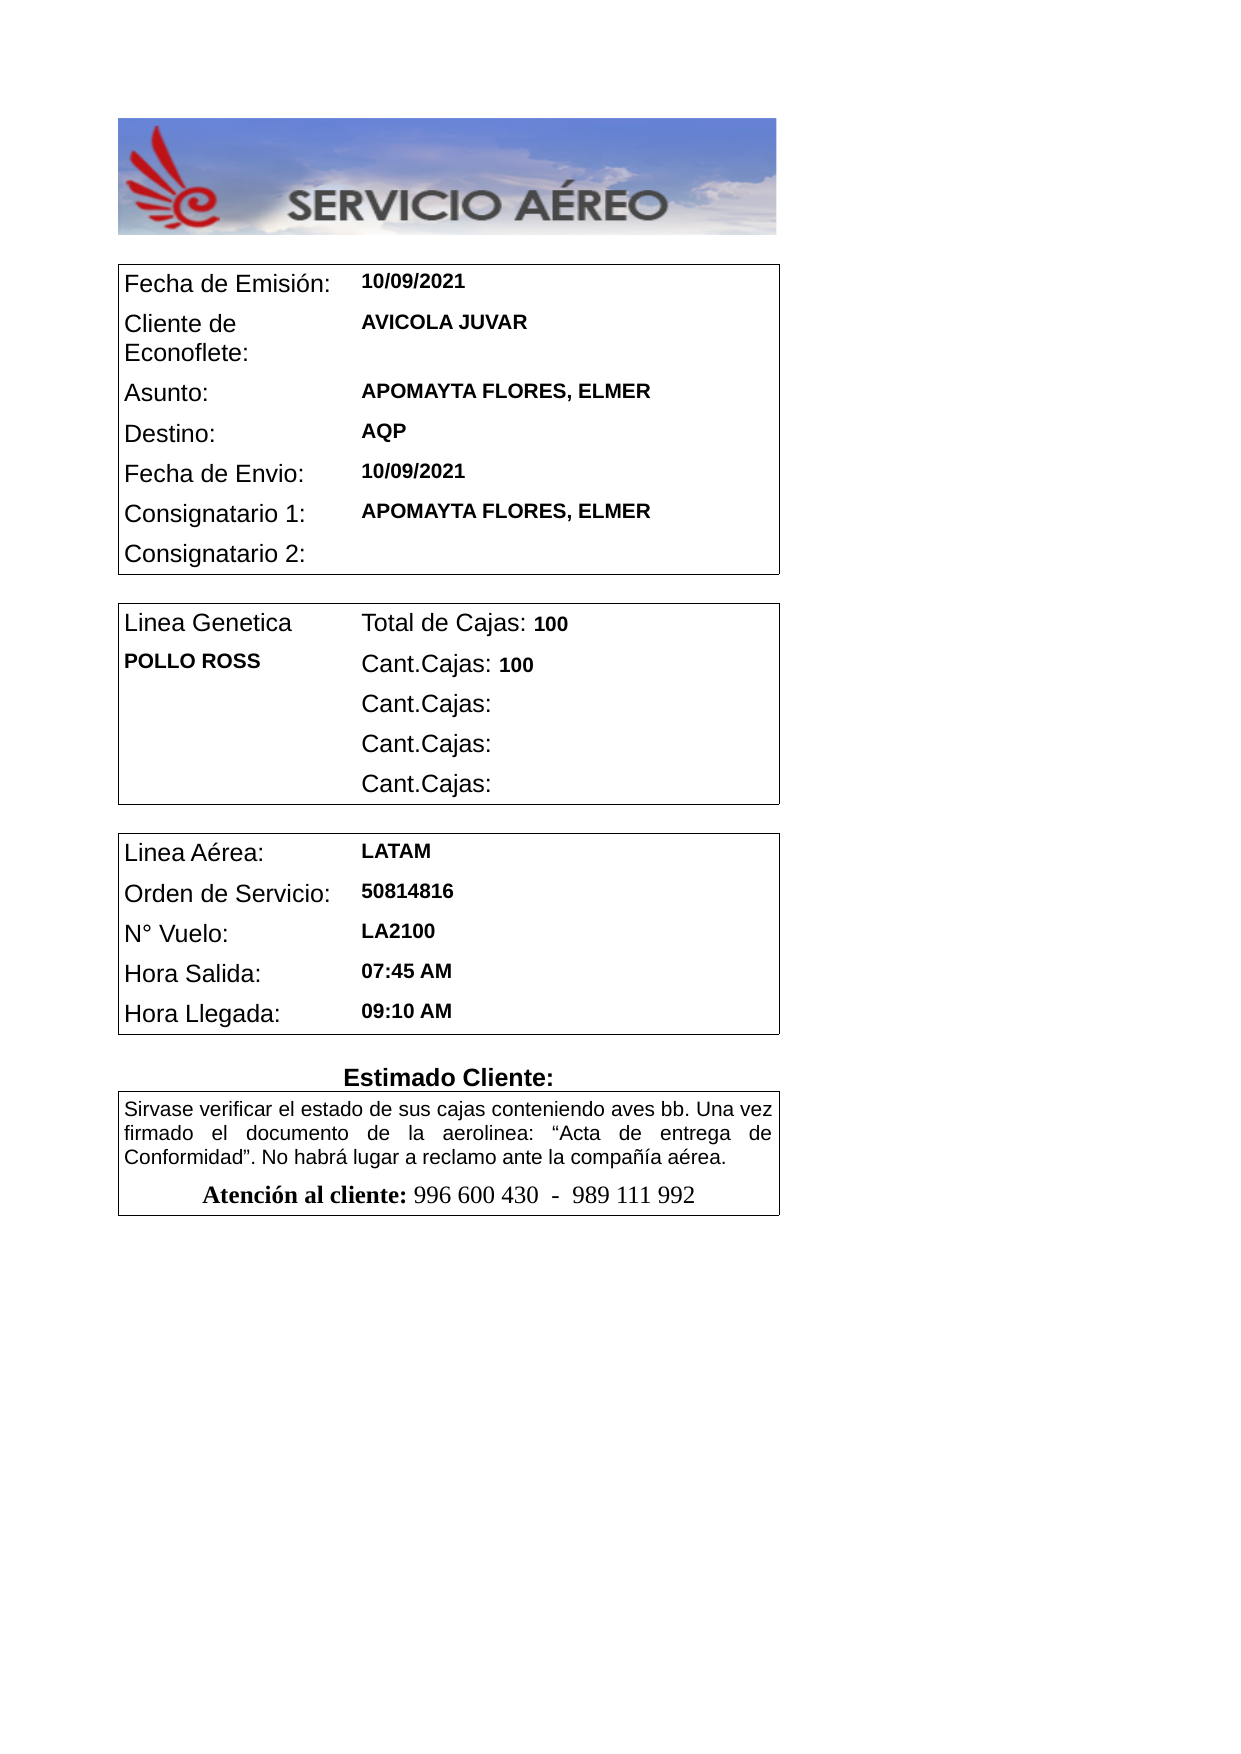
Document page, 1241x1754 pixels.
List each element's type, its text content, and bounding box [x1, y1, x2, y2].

table_cell [118, 805, 356, 833]
table_cell [118, 575, 356, 603]
table_cell Asunto: [119, 373, 356, 413]
table_cell Hora Llegada: [119, 994, 356, 1034]
table_cell POLLO ROSS [119, 643, 356, 683]
table_cell Cliente de Econoflete: [119, 304, 356, 373]
table_cell [119, 683, 356, 723]
table_cell LATAM [356, 834, 779, 873]
table_cell Hora Salida: [119, 953, 356, 993]
table_header 10/09/2021 [356, 265, 779, 304]
table_cell 10/09/2021 [356, 453, 779, 493]
table_cell [356, 805, 779, 833]
table_cell Destino: [119, 413, 356, 453]
table_cell Atención al cliente: 996 600 430 - 989 111 992 [119, 1175, 779, 1215]
table_cell Linea Genetica [119, 604, 356, 643]
table_header Fecha de Emisión: [119, 265, 356, 304]
table_cell Linea Aérea: [119, 834, 356, 873]
table_cell 09:10 AM [356, 994, 779, 1034]
table_cell AQP [356, 413, 779, 453]
table_cell Cant.Cajas: [356, 764, 779, 804]
table_cell APOMAYTA FLORES, ELMER [356, 493, 779, 533]
table_cell LA2100 [356, 913, 779, 953]
table_cell Cant.Cajas: [356, 683, 779, 723]
table_cell N° Vuelo: [119, 913, 356, 953]
table_cell [356, 534, 779, 574]
table_cell AVICOLA JUVAR [356, 304, 779, 373]
table_cell Fecha de Envio: [119, 453, 356, 493]
table_cell Cant.Cajas: 100 [356, 643, 779, 683]
picture [118, 118, 777, 235]
table_cell Sirvase verificar el estado de sus cajas conteniendo aves bb. Una vez firmado el documento de la aerolinea: “Acta de entrega de Conformidad”. No habrá lugar a reclamo ante la compañía aérea. [119, 1092, 779, 1175]
table_cell [119, 764, 356, 804]
table_cell 50814816 [356, 873, 779, 913]
table_cell Orden de Servicio: [119, 873, 356, 913]
table_cell Estimado Cliente: [118, 1035, 779, 1091]
table_cell Consignatario 2: [119, 534, 356, 574]
table_cell Consignatario 1: [119, 493, 356, 533]
table_cell Total de Cajas: 100 [356, 604, 779, 643]
table_cell Cant.Cajas: [356, 723, 779, 763]
table_cell [119, 723, 356, 763]
table_cell 07:45 AM [356, 953, 779, 993]
table_cell [356, 575, 779, 603]
table_cell APOMAYTA FLORES, ELMER [356, 373, 779, 413]
